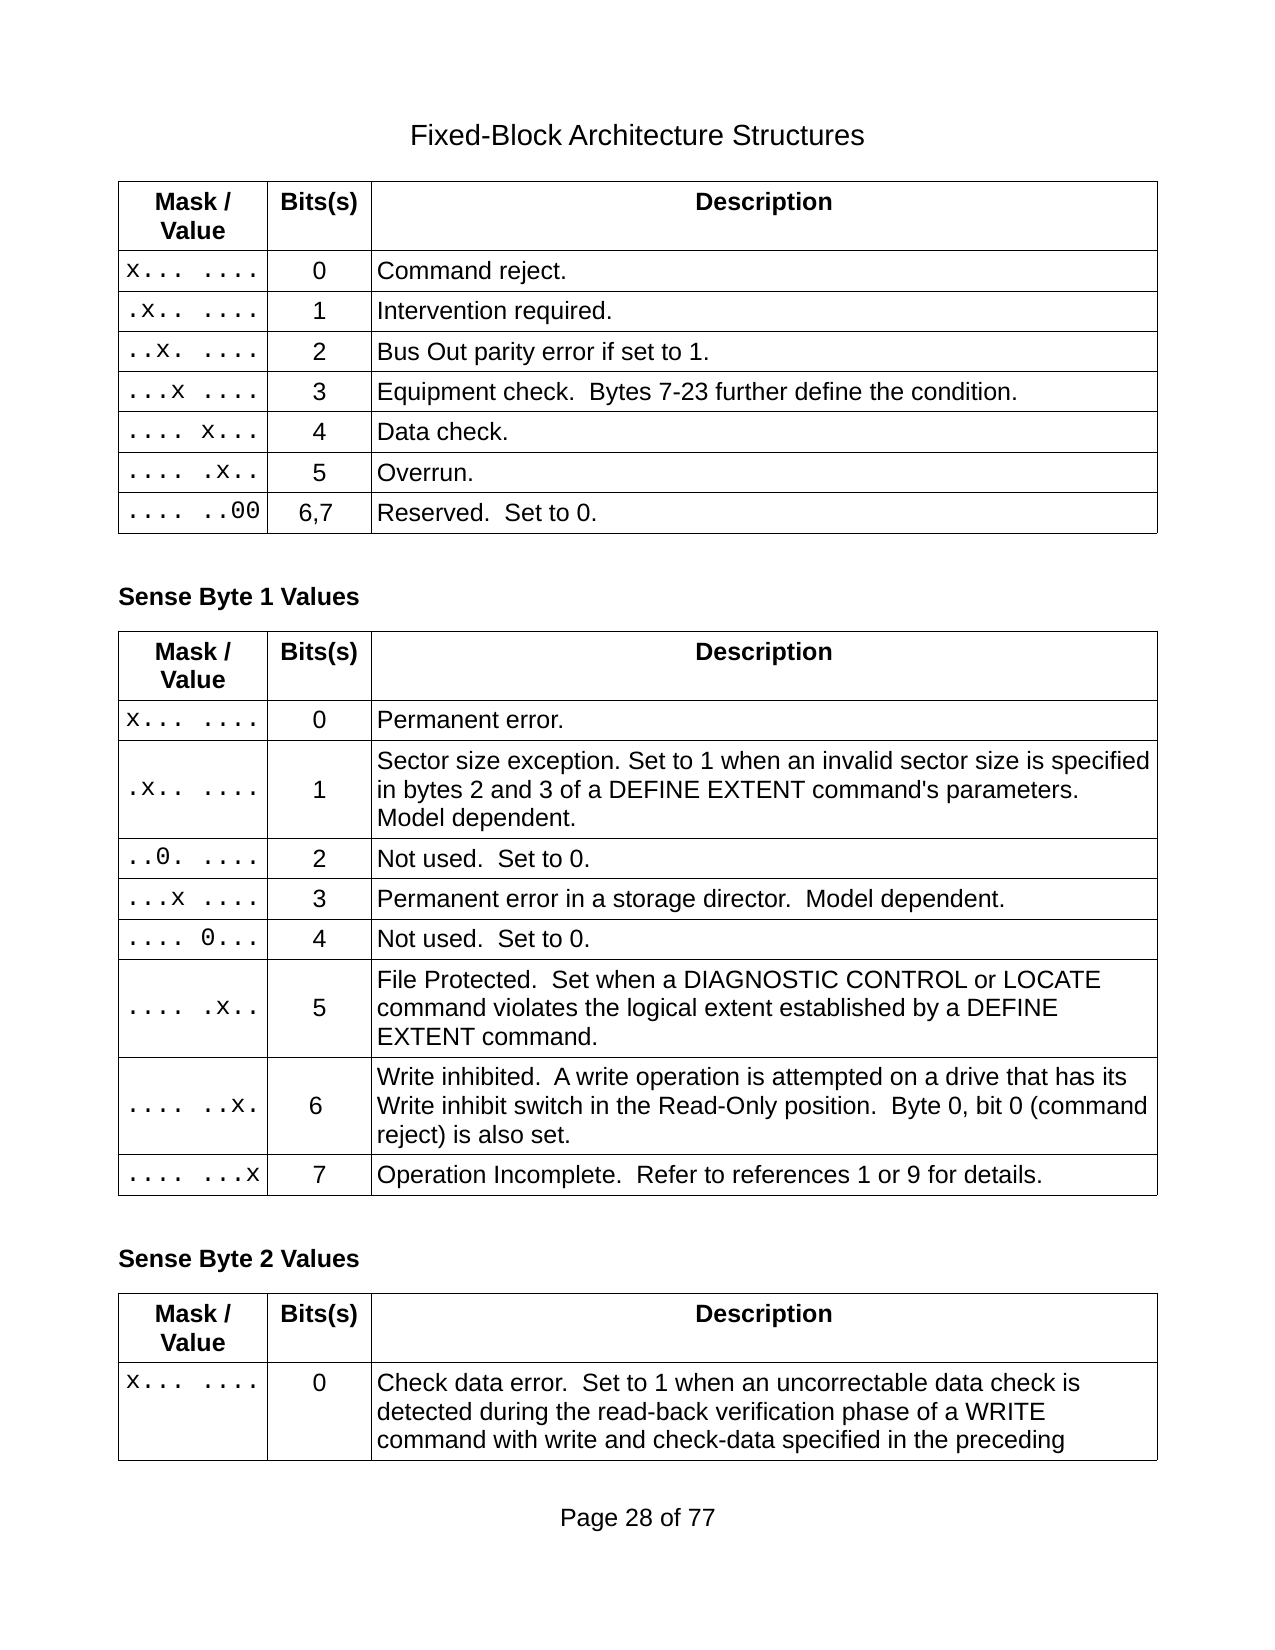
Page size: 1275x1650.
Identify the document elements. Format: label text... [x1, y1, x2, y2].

table_header Description [372, 1294, 1157, 1362]
table_cell 2 [268, 332, 371, 371]
table_cell .... x... [119, 412, 267, 452]
table_cell .x.. .... [119, 292, 267, 331]
table_cell Reserved. Set to 0. [372, 493, 1157, 532]
table_cell Permanent error in a storage director. Model dependent. [372, 879, 1157, 918]
table_cell ...x .... [119, 372, 267, 411]
table_header Mask / Value [119, 632, 267, 700]
table_header Bits(s) [268, 182, 371, 250]
table_cell .... .x.. [119, 960, 267, 1057]
text Sense Byte 2 Values [118, 1244, 1157, 1273]
table_cell Data check. [372, 412, 1157, 452]
table_cell Command reject. [372, 251, 1157, 291]
table_header Description [372, 182, 1157, 250]
table_header Bits(s) [268, 632, 371, 700]
table_cell 7 [268, 1155, 371, 1195]
table_cell Check data error. Set to 1 when an uncorrectable data check is detected during the read-back verification phase of a WRITE command with write and check-data specified in the preceding [372, 1363, 1157, 1460]
table_cell Write inhibited. A write operation is attempted on a drive that has its Write inhibit switch in the Read-Only position. Byte 0, bit 0 (command reject) is also set. [372, 1058, 1157, 1154]
table_cell .x.. .... [119, 741, 267, 838]
table_cell File Protected. Set when a DIAGNOSTIC CONTROL or LOCATE command violates the logical extent established by a DEFINE EXTENT command. [372, 960, 1157, 1057]
table_cell Not used. Set to 0. [372, 920, 1157, 959]
table_header Mask / Value [119, 182, 267, 250]
table_cell .... 0... [119, 920, 267, 959]
table_cell 1 [268, 292, 371, 331]
table_cell 4 [268, 920, 371, 959]
table_cell Not used. Set to 0. [372, 839, 1157, 878]
table_cell .... ..x. [119, 1058, 267, 1154]
table_cell 5 [268, 453, 371, 492]
table_cell 4 [268, 412, 371, 452]
table_cell 1 [268, 741, 371, 838]
table_cell 3 [268, 879, 371, 918]
table_cell 0 [268, 1363, 371, 1460]
table_cell ..0. .... [119, 839, 267, 878]
table_cell 5 [268, 960, 371, 1057]
table_header Bits(s) [268, 1294, 371, 1362]
table_cell 3 [268, 372, 371, 411]
table_cell 0 [268, 701, 371, 740]
table_header Description [372, 632, 1157, 700]
table_cell Intervention required. [372, 292, 1157, 331]
table_cell .... ...x [119, 1155, 267, 1195]
table_cell Equipment check. Bytes 7-23 further define the condition. [372, 372, 1157, 411]
table_cell 0 [268, 251, 371, 291]
table_cell 2 [268, 839, 371, 878]
table_cell ..x. .... [119, 332, 267, 371]
table_cell 6 [268, 1058, 371, 1154]
table_cell Bus Out parity error if set to 1. [372, 332, 1157, 371]
table_cell .... .x.. [119, 453, 267, 492]
table_cell Sector size exception. Set to 1 when an invalid sector size is specified in bytes 2 and 3 of a DEFINE EXTENT command's parameters. Model dependent. [372, 741, 1157, 838]
table_header Mask / Value [119, 1294, 267, 1362]
text Sense Byte 1 Values [118, 582, 1157, 610]
table_cell 6,7 [268, 493, 371, 532]
table_cell Permanent error. [372, 701, 1157, 740]
table_cell Overrun. [372, 453, 1157, 492]
table_cell Operation Incomplete. Refer to references 1 or 9 for details. [372, 1155, 1157, 1195]
table_cell x... .... [119, 701, 267, 740]
table_cell x... .... [119, 251, 267, 291]
table_cell .... ..00 [119, 493, 267, 532]
table_cell x... .... [119, 1363, 267, 1460]
table_cell ...x .... [119, 879, 267, 918]
